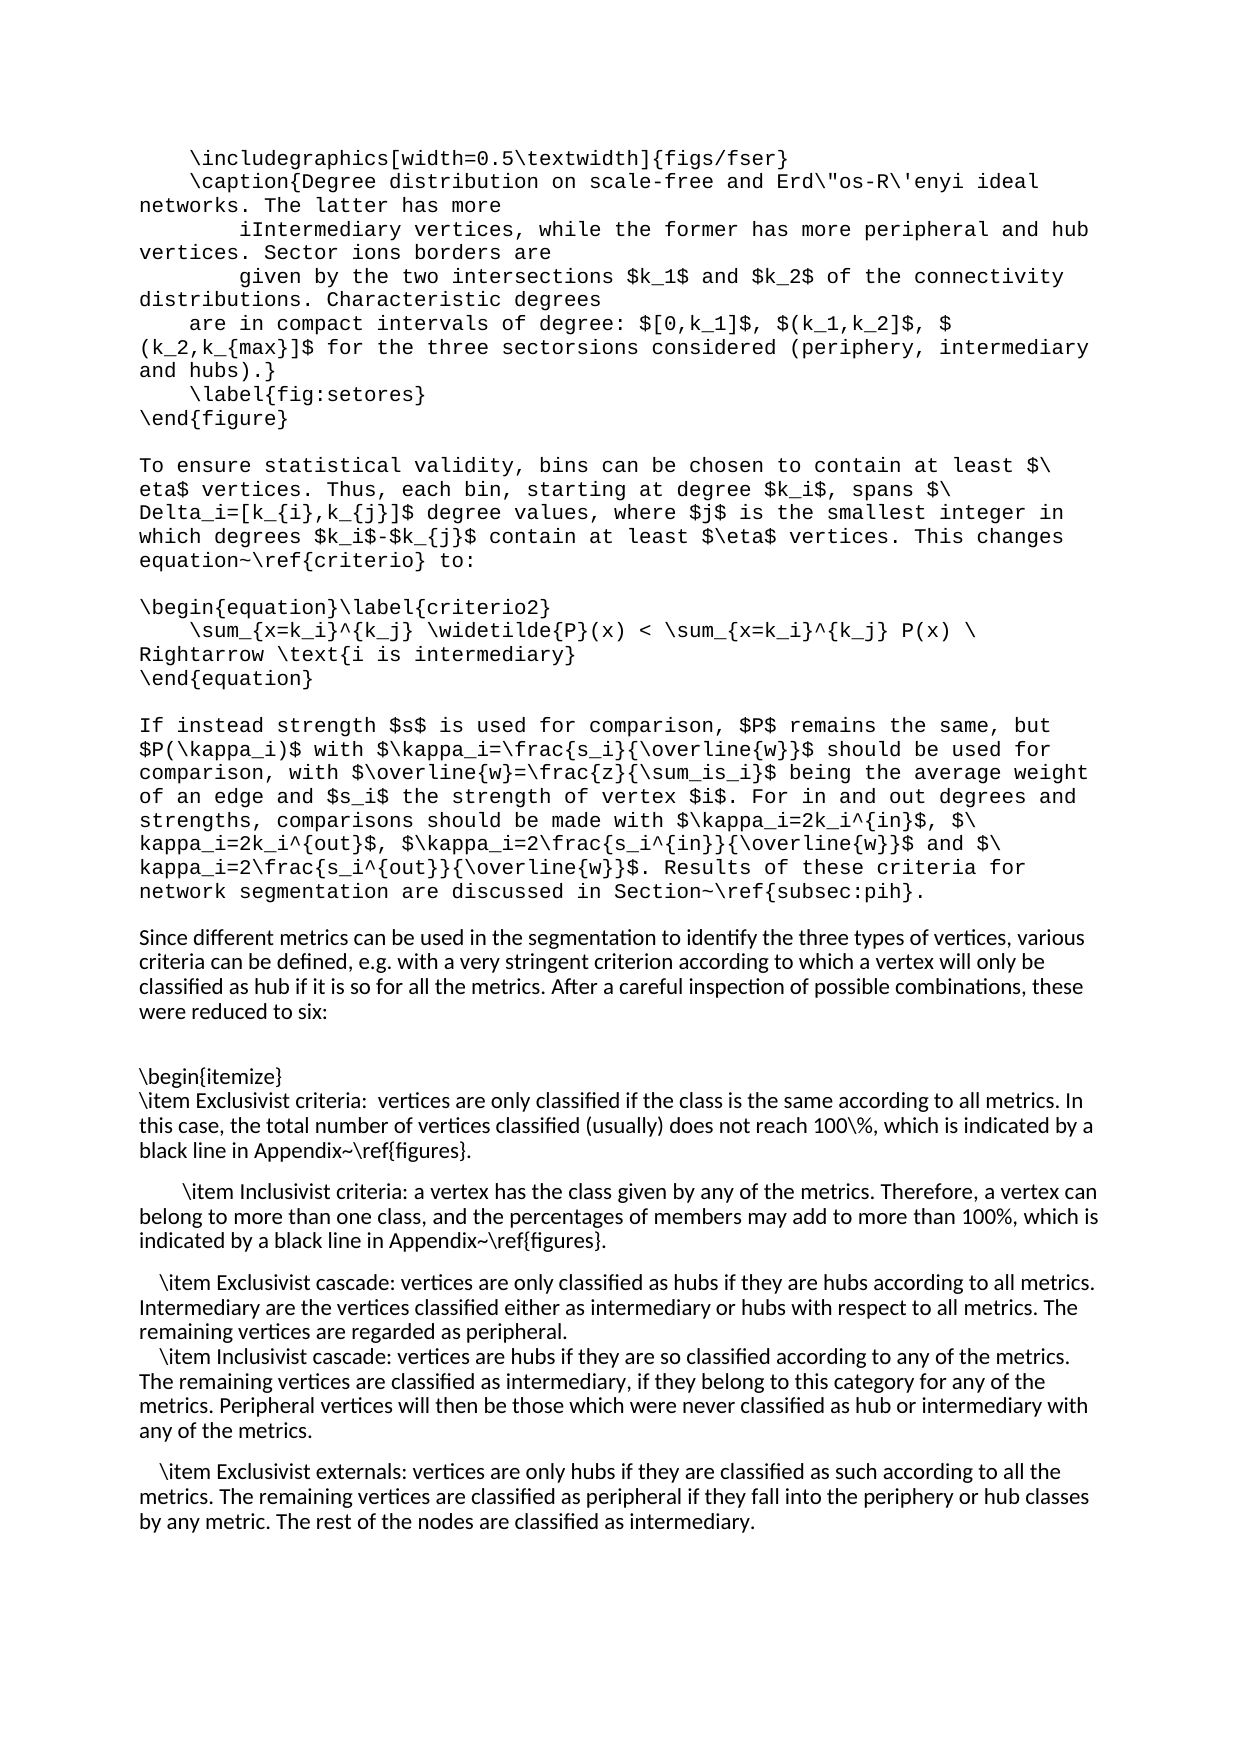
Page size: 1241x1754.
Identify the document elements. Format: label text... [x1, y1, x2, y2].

text \end{equation} [139, 668, 1101, 691]
text \end{figure} [139, 408, 1101, 431]
text \sum_{x=k_i}^{k_j} \widetilde{P}(x) < \sum_{x=k_i}^{k_j} P(x) \Rightarrow \text{i is intermediary} [139, 621, 1101, 668]
text given by the two intersections $k_1$ and $k_2$ of the connectivity distributions. Characteristic degrees [139, 266, 1101, 313]
text \label{fig:setores} [139, 384, 1101, 408]
text To ensure statistical validity, bins can be chosen to contain at least $\eta$ vertices. Thus, each bin, starting at degree $k_i$, spans $\Delta_i=[k_{i},k_{j}]$ degree values, where $j$ is the smallest integer in which degrees $k_i$-$k_{j}$ contain at least $\eta$ vertices. This changes equation~\ref{criterio} to: [139, 455, 1101, 573]
text \caption{Degree distribution on scale-free and Erd\"os-R\'enyi ideal networks. The latter has more [139, 171, 1101, 218]
text are in compact intervals of degree: $[0,k_1]$, $(k_1,k_2]$, $(k_2,k_{max}]$ for the three sectorsions considered (periphery, intermediary and hubs).} [139, 313, 1101, 384]
text If instead strength $s$ is used for comparison, $P$ remains the same, but $P(\kappa_i)$ with $\kappa_i=\frac{s_i}{\overline{w}}$ should be used for comparison, with $\overline{w}=\frac{z}{\sum_is_i}$ being the average weight of an edge and $s_i$ the strength of vertex $i$. For in and out degrees and strengths, comparisons should be made with $\kappa_i=2k_i^{in}$, $\kappa_i=2k_i^{out}$, $\kappa_i=2\frac{s_i^{in}}{\overline{w}}$ and $\kappa_i=2\frac{s_i^{out}}{\overline{w}}$. Results of these criteria for network segmentation are discussed in Section~\ref{subsec:pih}. [139, 715, 1101, 904]
text \includegraphics[width=0.5\textwidth]{figs/fser} [139, 148, 1101, 171]
text Since different metrics can be used in the segmentation to identify the three types of vertices, various criteria can be defined, e.g. with a very stringent criterion according to which a vertex will only be classified as hub if it is so for all the metrics. After a careful inspection of possible combinations, these were reduced to six: [139, 928, 1101, 1025]
text \item Inclusivist criteria: a vertex has the class given by any of the metrics. Therefore, a vertex can belong to more than one class, and the percentages of members may add to more than 100%, which is indicated by a black line in Appendix~\ref{figures}. [139, 1182, 1101, 1255]
text \item Exclusivist externals: vertices are only hubs if they are classified as such according to all the metrics. The remaining vertices are classified as peripheral if they fall into the periphery or hub classes by any metric. The rest of the nodes are classified as intermediary. [139, 1463, 1101, 1559]
text iIntermediary vertices, while the former has more peripheral and hub vertices. Sector ions borders are [139, 218, 1101, 266]
text \begin{itemize} \item Exclusivist criteria: vertices are only classified if the class is the same according to all metrics. In this case, the total number of vertices classified (usually) does not reach 100\%, which is indicated by a black line in Appendix~\ref{figures}. [139, 1067, 1101, 1164]
text \begin{equation}\label{criterio2} [139, 597, 1101, 621]
text \item Exclusivist cascade: vertices are only classified as hubs if they are hubs according to all metrics. Intermediary are the vertices classified either as intermediary or hubs with respect to all metrics. The remaining vertices are regarded as peripheral. \item Inclusivist cascade: vertices are hubs if they are so classified according to any of the metrics. The remaining vertices are classified as intermediary, if they belong to this category for any of the metrics. Peripheral vertices will then be those which were never classified as hub or intermediary with any of the metrics. [139, 1273, 1101, 1444]
